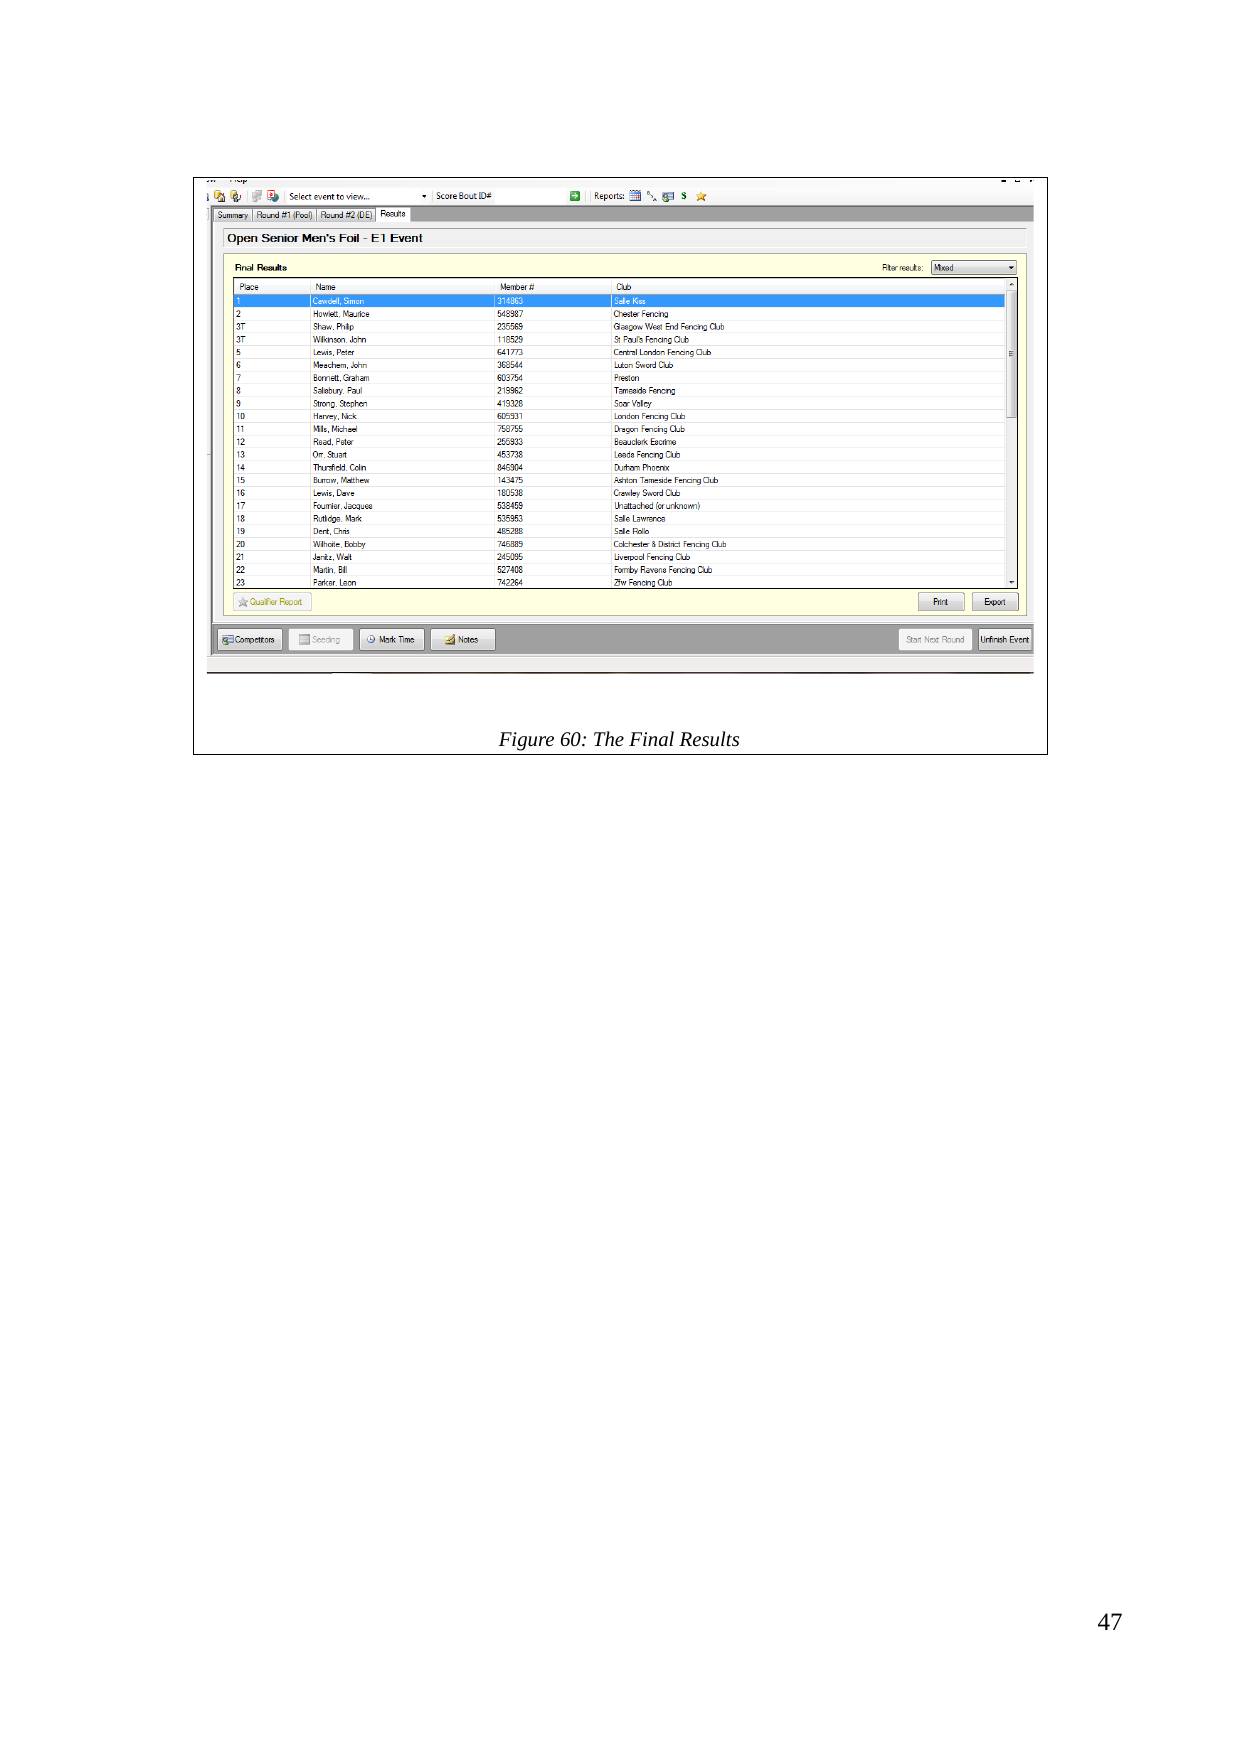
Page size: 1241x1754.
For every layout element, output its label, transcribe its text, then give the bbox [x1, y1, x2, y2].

text Figure 60: The Final Results [196, 727, 1044, 751]
picture [206, 180, 1034, 674]
